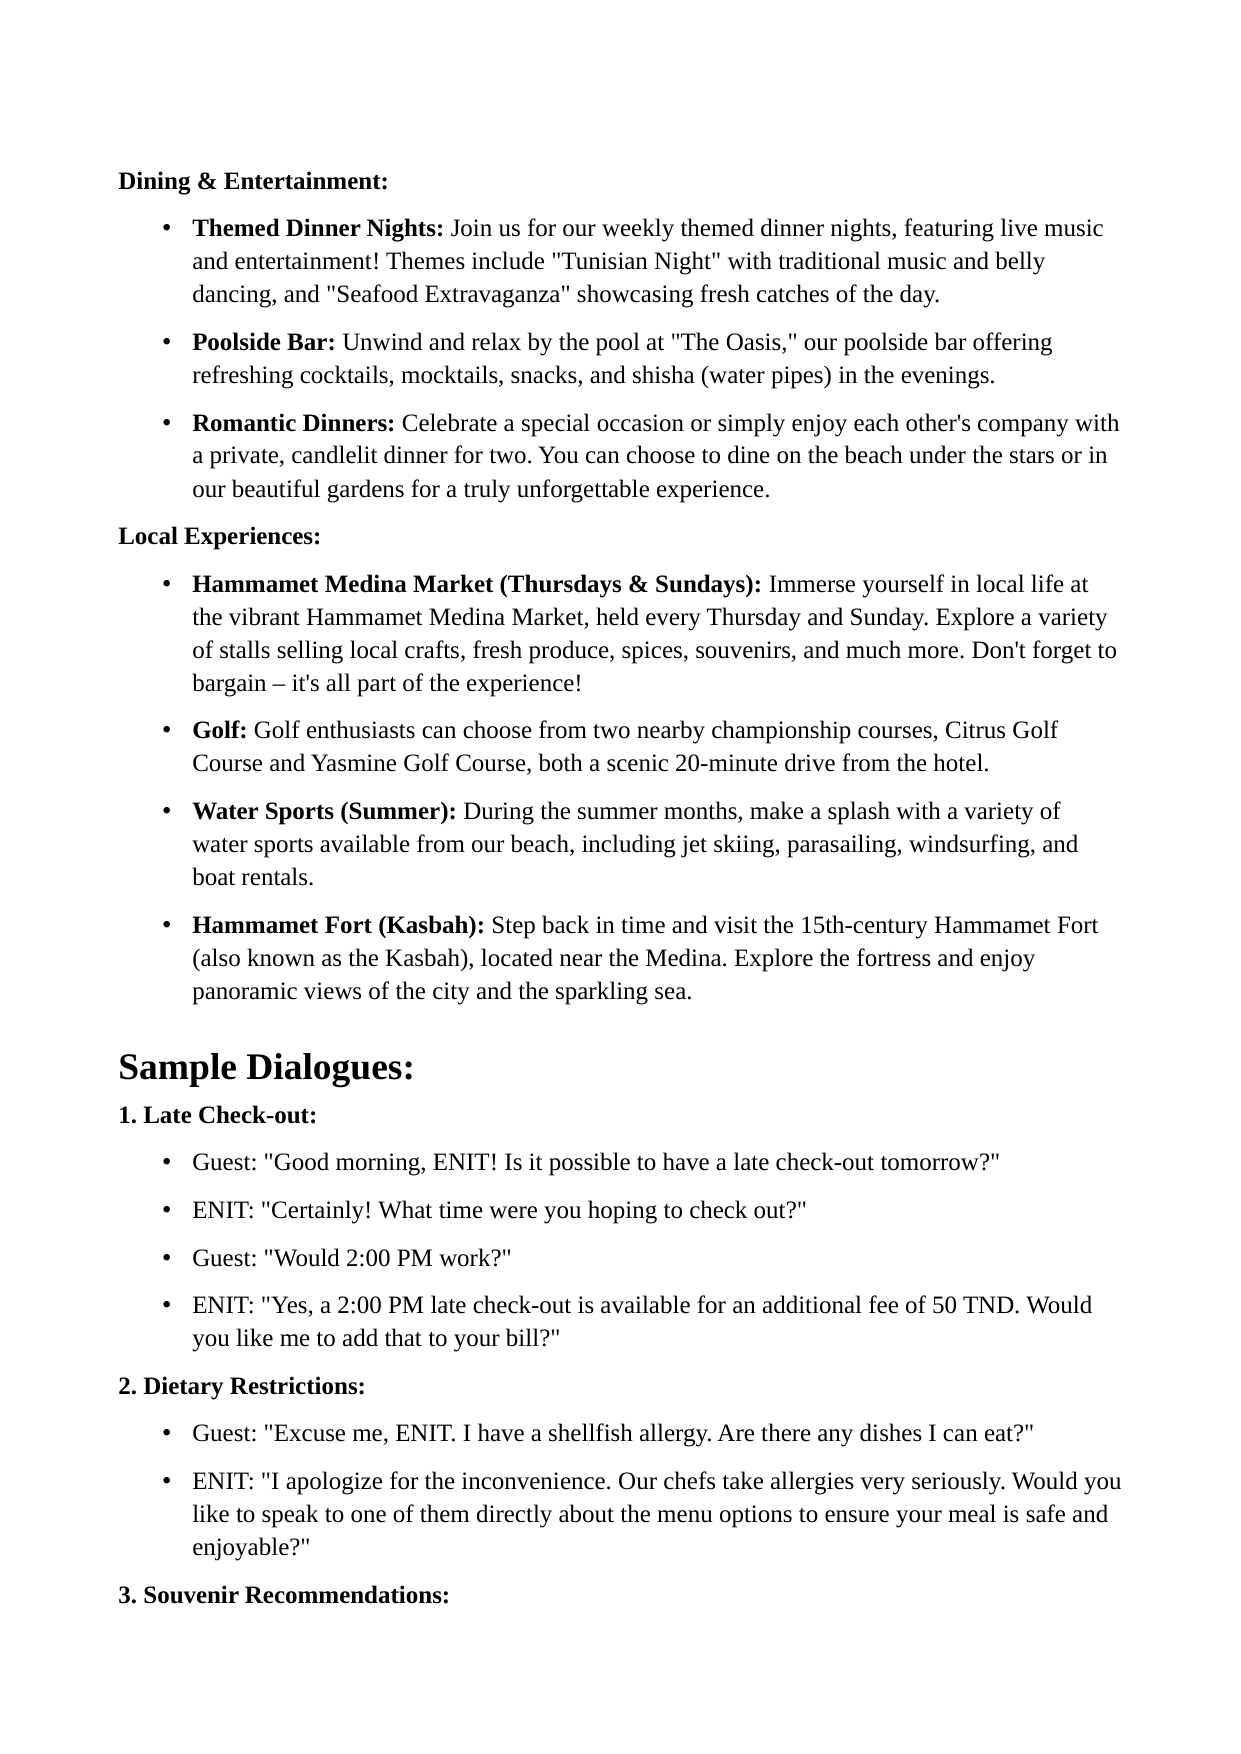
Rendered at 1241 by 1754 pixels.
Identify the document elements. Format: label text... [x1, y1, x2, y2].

list Guest: "Would 2:00 PM work?" [162, 1243, 1122, 1271]
list ENIT: "Yes, a 2:00 PM late check-out is available for an additional fee of 50 TND. Would you like me to add that to your bill?" [162, 1290, 1122, 1352]
list Water Sports (Summer): During the summer months, make a splash with a variety of water sports available from our beach, including jet skiing, parasailing, windsurfing, and boat rentals. [162, 796, 1122, 891]
list ENIT: "I apologize for the inconvenience. Our chefs take allergies very seriously. Would you like to speak to one of them directly about the menu options to ensure your meal is safe and enjoyable?" [162, 1466, 1122, 1561]
subtitle Sample Dialogues: [118, 1044, 1122, 1087]
list Hammamet Medina Market (Thursdays & Sundays): Immerse yourself in local life at the vibrant Hammamet Medina Market, held every Thursday and Sunday. Explore a variety of stalls selling local crafts, fresh produce, spices, souvenirs, and much more. Don't forget to bargain – it's all part of the experience! [162, 569, 1122, 697]
text Dining & Entertainment: [118, 166, 1122, 194]
list Themed Dinner Nights: Join us for our weekly themed dinner nights, featuring live music and entertainment! Themes include "Tunisian Night" with traditional music and belly dancing, and "Seafood Extravaganza" showcasing fresh catches of the day. [162, 213, 1122, 308]
list Hammamet Fort (Kasbah): Step back in time and visit the 15th-century Hammamet Fort (also known as the Kasbah), located near the Medina. Explore the fortress and enjoy panoramic views of the city and the sparkling sea. [162, 910, 1122, 1004]
list Golf: Golf enthusiasts can choose from two nearby championship courses, Citrus Golf Course and Yasmine Golf Course, both a scenic 20-minute drive from the hotel. [162, 716, 1122, 777]
list Guest: "Excuse me, ENIT. I have a shellfish allergy. Are there any dishes I can eat?" [162, 1418, 1122, 1447]
list Poolside Bar: Unwind and relax by the pool at "The Oasis," our poolside bar offering refreshing cocktails, mocktails, snacks, and shisha (water pipes) in the evenings. [162, 327, 1122, 389]
list Romantic Dinners: Celebrate a special occasion or simply enjoy each other's company with a private, candlelit dinner for two. You can choose to dine on the beach under the stars or in our beautiful gardens for a truly unforgettable experience. [162, 408, 1122, 502]
text Local Experiences: [118, 521, 1122, 550]
text 2. Dietary Restrictions: [118, 1371, 1122, 1400]
text 3. Souvenir Recommendations: [118, 1580, 1122, 1608]
text 1. Late Check-out: [118, 1100, 1122, 1129]
list Guest: "Good morning, ENIT! Is it possible to have a late check-out tomorrow?" [162, 1147, 1122, 1176]
list ENIT: "Certainly! What time were you hoping to check out?" [162, 1195, 1122, 1224]
